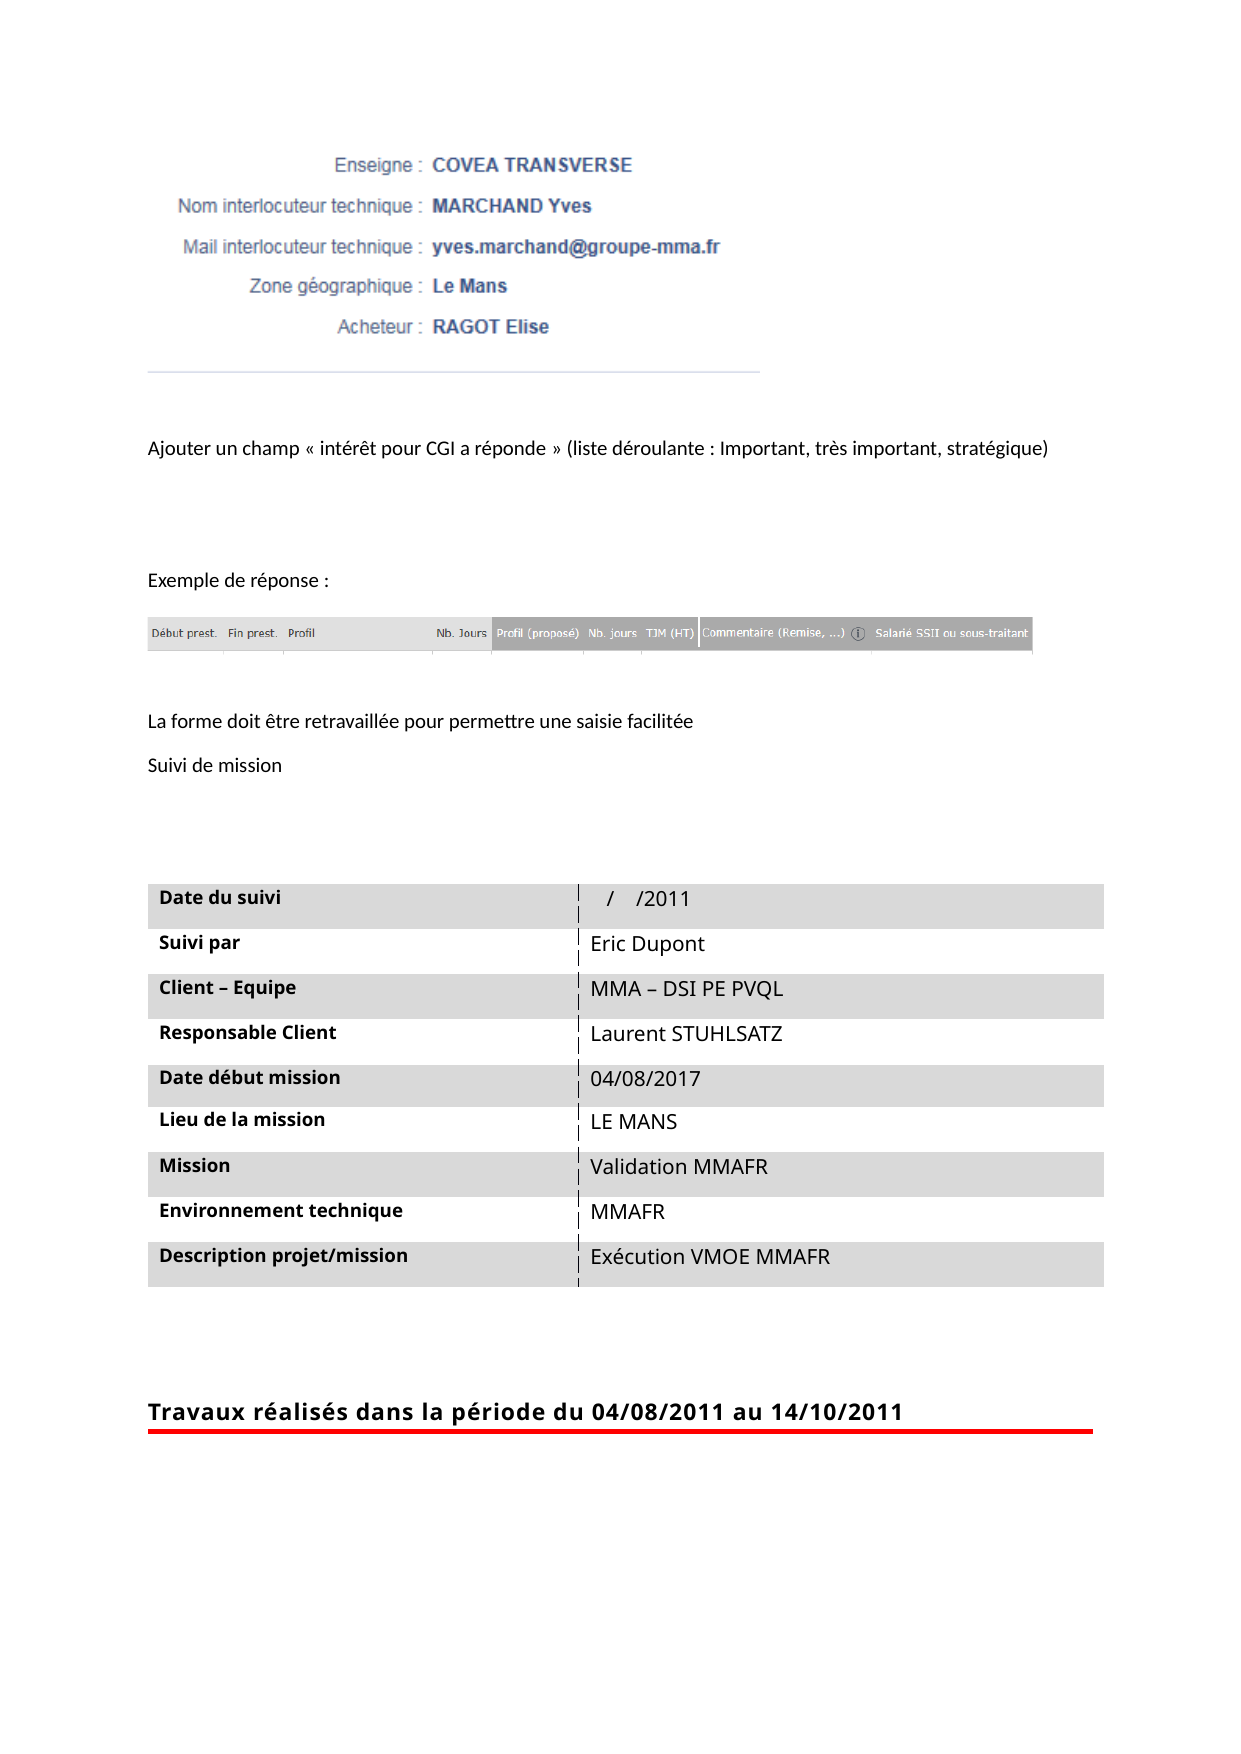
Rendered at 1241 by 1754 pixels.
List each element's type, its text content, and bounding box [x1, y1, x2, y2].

table_cell Environnement technique [148, 1197, 579, 1242]
table_cell Description projet/mission [148, 1242, 579, 1287]
picture [147, 611, 1093, 706]
table_cell MMAFR [579, 1197, 1104, 1242]
table_cell Validation MMAFR [579, 1152, 1104, 1197]
table_cell Client – Equipe [148, 974, 579, 1019]
table_cell Eric Dupont [579, 929, 1104, 974]
picture [147, 147, 760, 373]
table_cell MMA – DSI PE PVQL [579, 974, 1104, 1019]
table_header / /2011 [579, 884, 1104, 929]
table_header Date du suivi [148, 884, 579, 929]
table_cell Lieu de la mission [148, 1107, 579, 1152]
text La forme doit être retravaillée pour permettre une saisie facilitée [148, 706, 1093, 733]
text Travaux réalisés dans la période du 04/08/2011 au 14/10/2011 [148, 1396, 1093, 1429]
table_cell Laurent STUHLSATZ [579, 1020, 1104, 1064]
table_cell 04/08/2017 [579, 1065, 1104, 1107]
table_cell Suivi par [148, 929, 579, 974]
table_cell Date début mission [148, 1065, 579, 1107]
text Suivi de mission [148, 752, 1093, 777]
text Exemple de réponse : [148, 568, 1093, 593]
table_cell LE MANS [579, 1107, 1104, 1152]
text Ajouter un champ « intérêt pour CGI a réponde » (liste déroulante : Important, très important, stratégique) [148, 436, 1093, 461]
table_cell Responsable Client [148, 1020, 579, 1064]
table_cell Exécution VMOE MMAFR [579, 1242, 1104, 1287]
table_cell Mission [148, 1152, 579, 1197]
